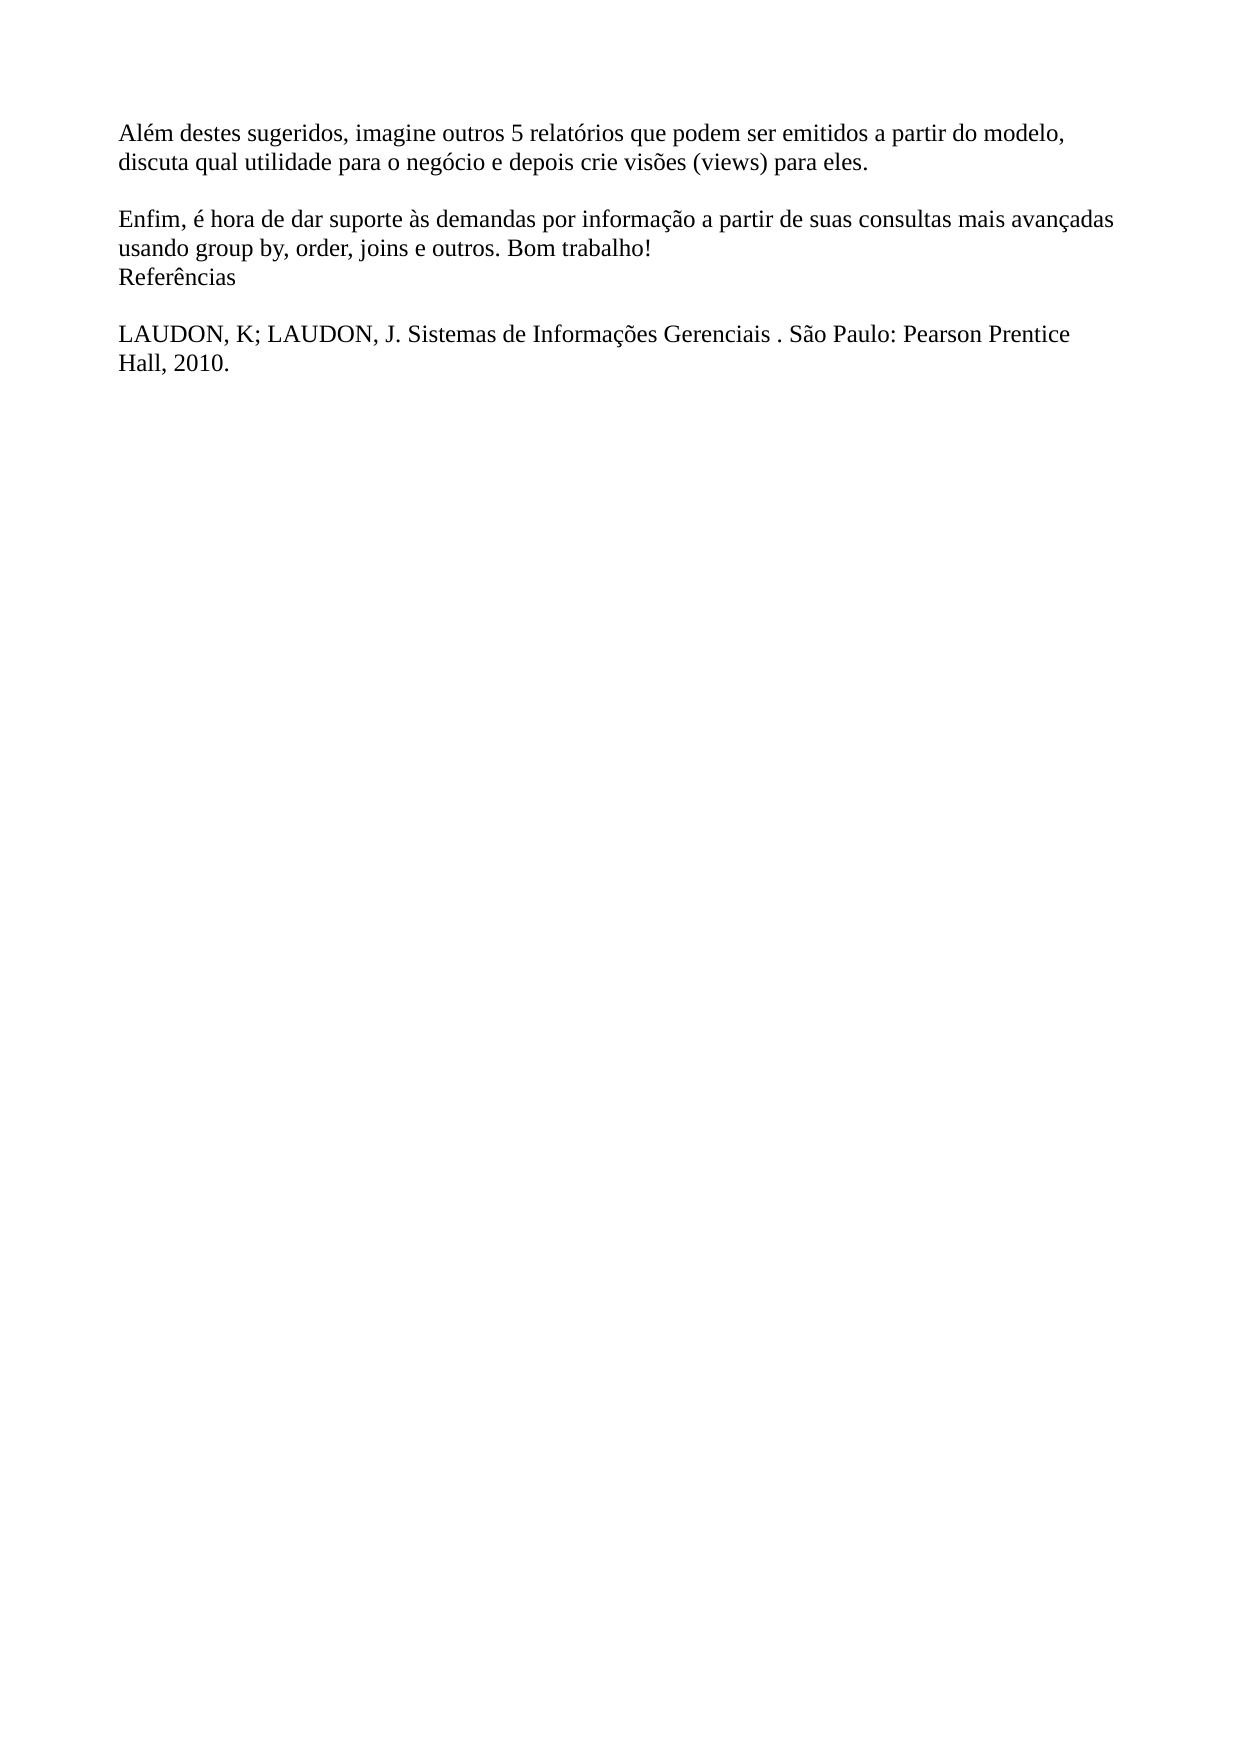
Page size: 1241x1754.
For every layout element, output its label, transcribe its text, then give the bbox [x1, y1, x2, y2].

text Referências [118, 262, 1122, 291]
text LAUDON, K; LAUDON, J. Sistemas de Informações Gerenciais . São Paulo: Pearson Prentice Hall, 2010. [118, 319, 1122, 377]
text Além destes sugeridos, imagine outros 5 relatórios que podem ser emitidos a partir do modelo, discuta qual utilidade para o negócio e depois crie visões (views) para eles. [118, 118, 1122, 176]
text Enfim, é hora de dar suporte às demandas por informação a partir de suas consultas mais avançadas usando group by, order, joins e outros. Bom trabalho! [118, 204, 1122, 262]
